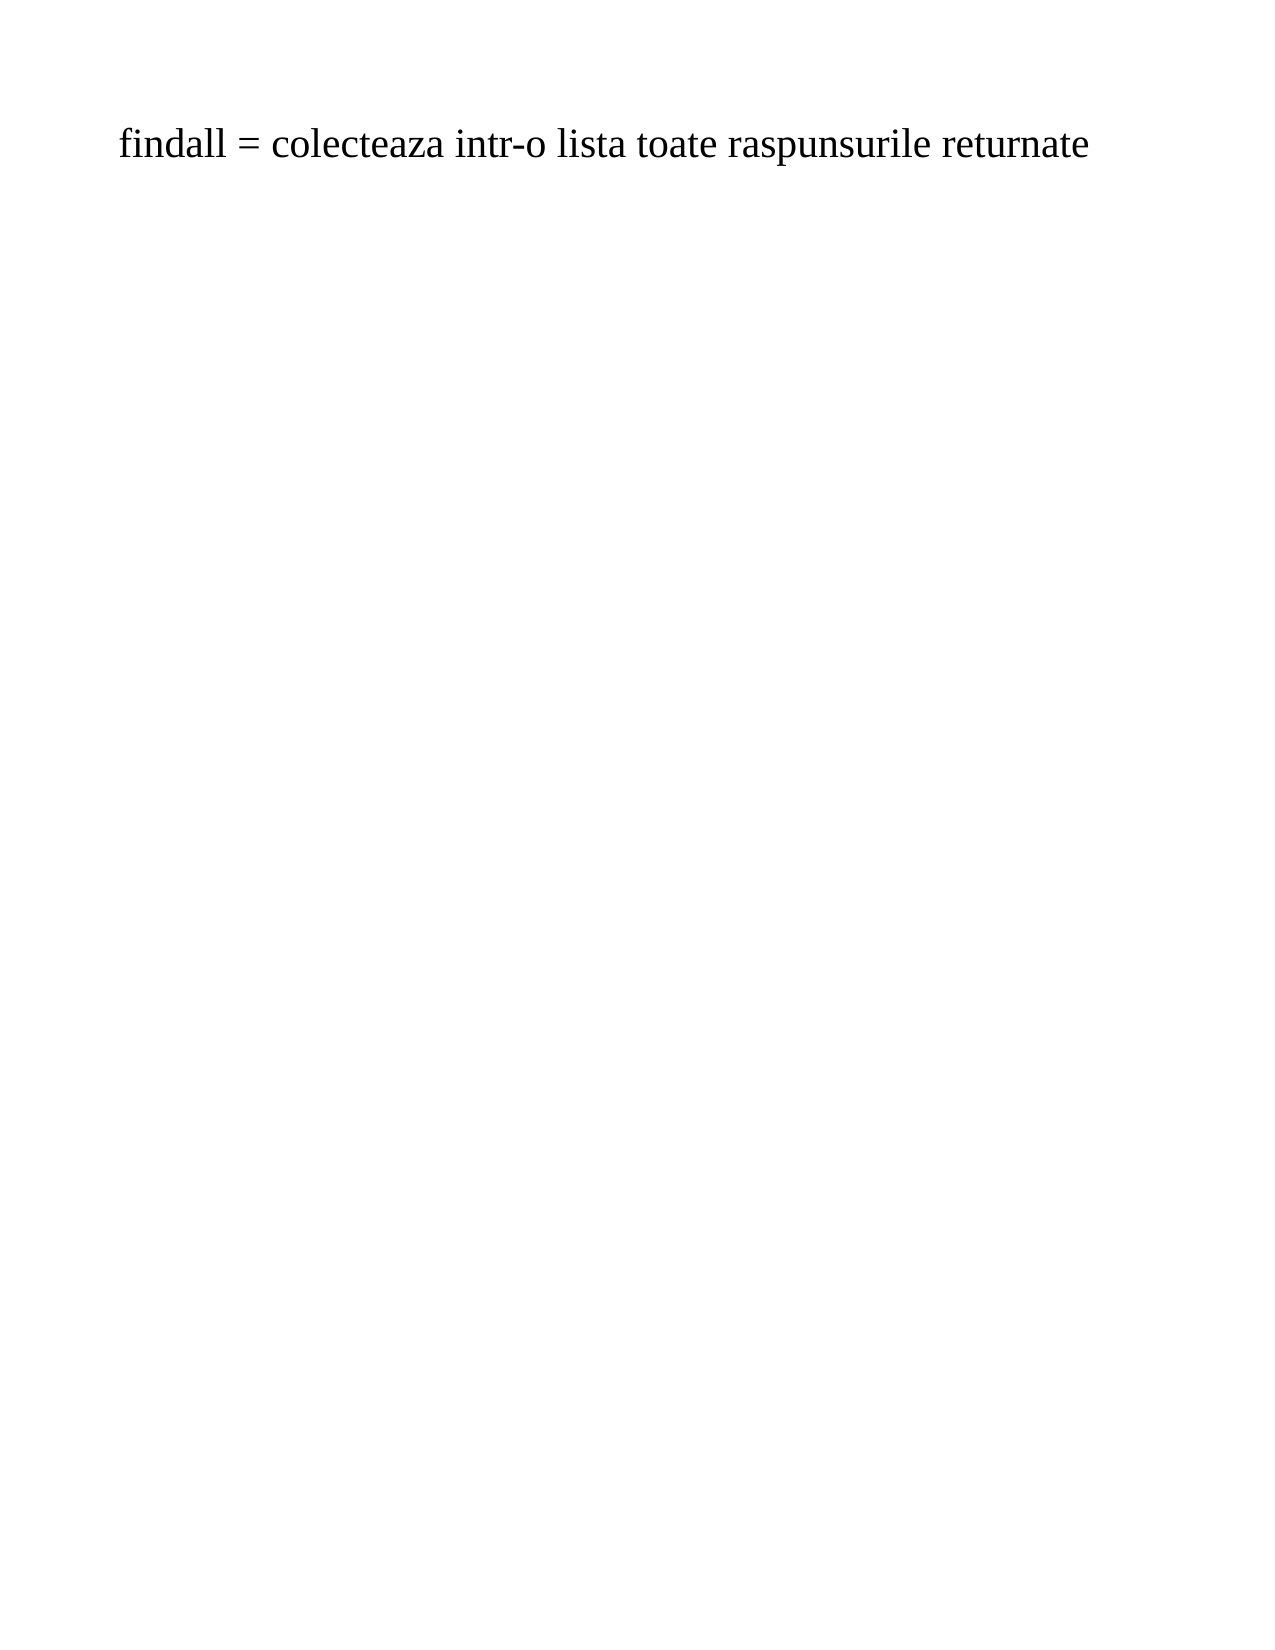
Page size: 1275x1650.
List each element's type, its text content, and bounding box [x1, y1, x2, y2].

text findall = colecteaza intr-o lista toate raspunsurile returnate [118, 118, 1157, 166]
